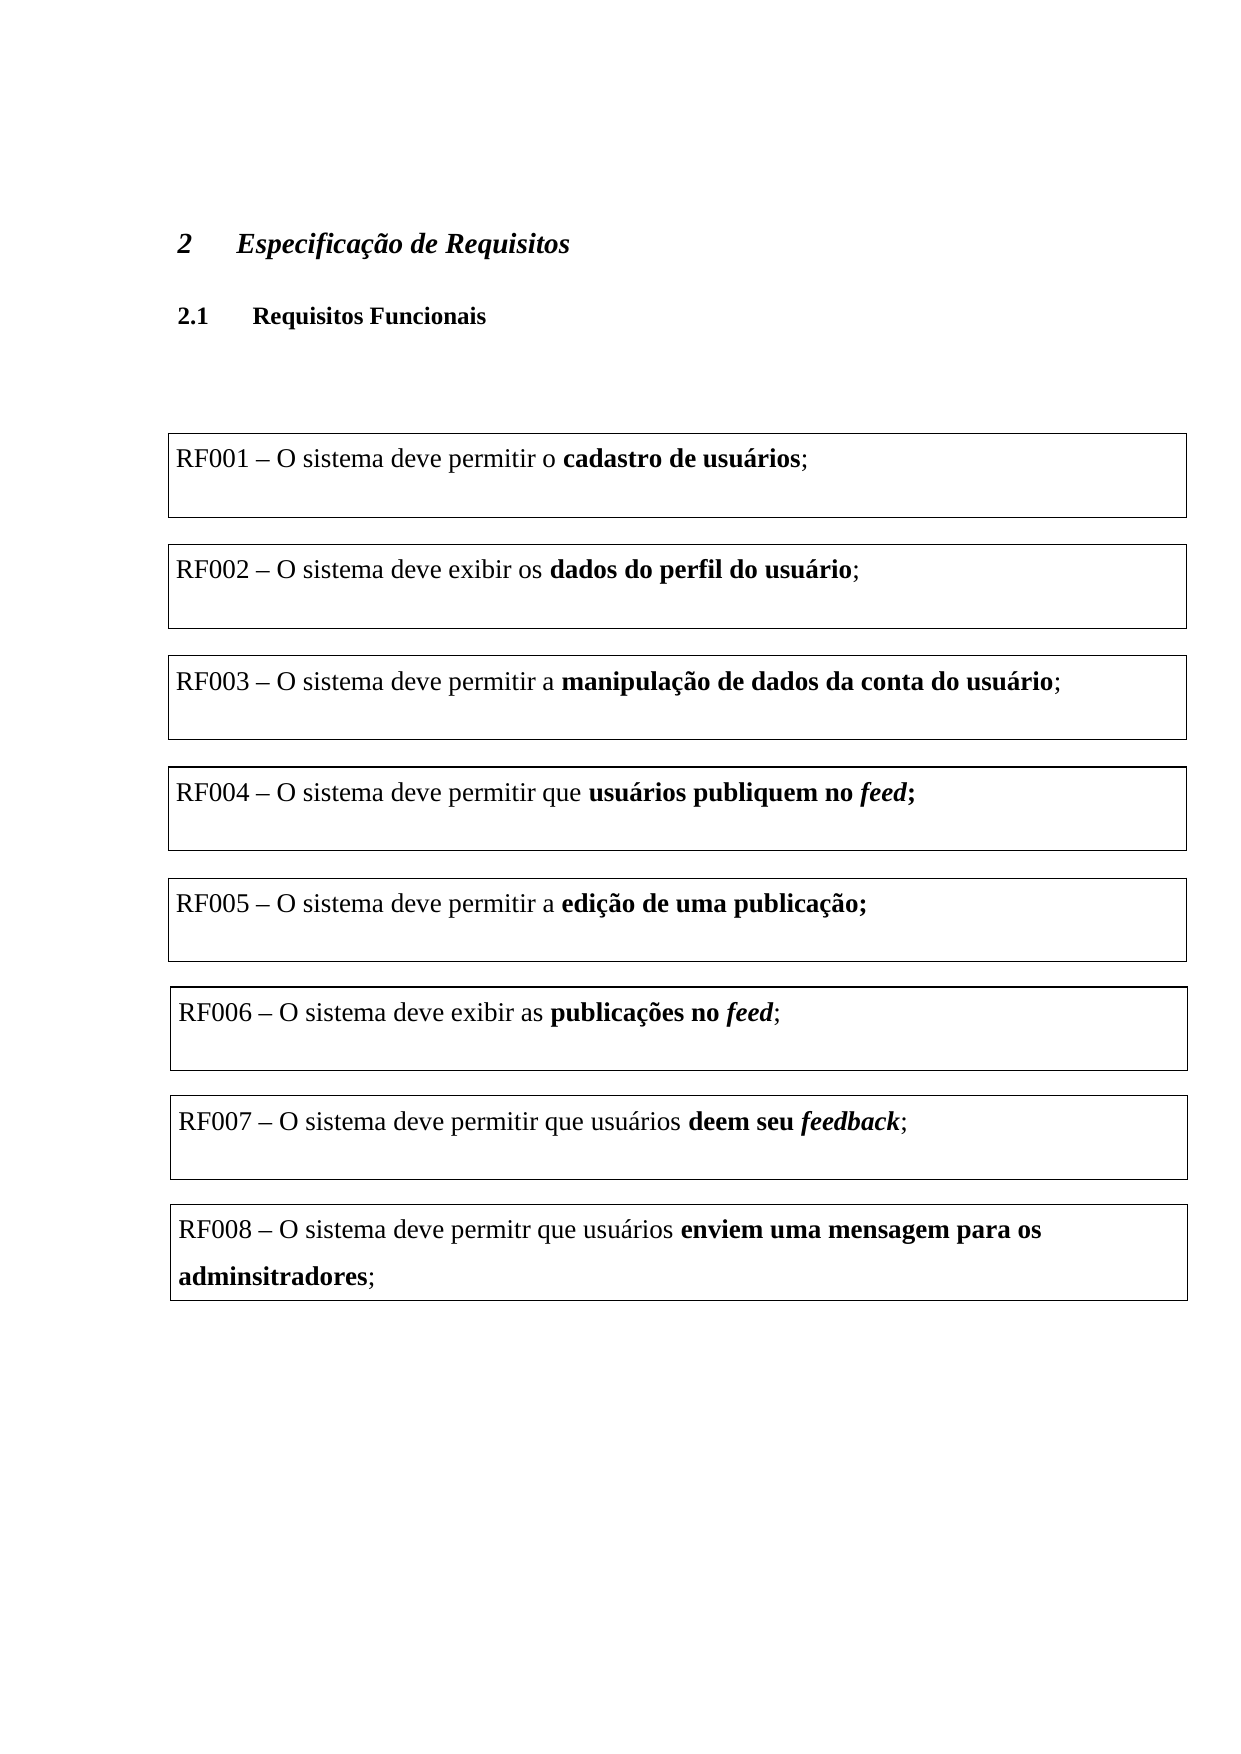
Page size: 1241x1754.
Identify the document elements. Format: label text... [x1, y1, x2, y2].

table_header RF007 – O sistema deve permitir que usuários deem seu feedback; [171, 1096, 1187, 1179]
table_header RF008 – O sistema deve permitr que usuários enviem uma mensagem para os adminsitradores; [171, 1205, 1187, 1299]
table_header RF001 – O sistema deve permitir o cadastro de usuários; [169, 434, 1186, 517]
table_header RF002 – O sistema deve exibir os dados do perfil do usuário; [169, 545, 1186, 628]
subtitle Especificação de Requisitos [177, 226, 1126, 260]
table_header RF004 – O sistema deve permitir que usuários publiquem no feed; [169, 768, 1186, 850]
table_header RF005 – O sistema deve permitir a edição de uma publicação; [169, 879, 1186, 961]
table_header RF003 – O sistema deve permitir a manipulação de dados da conta do usuário; [169, 656, 1186, 739]
table_header RF006 – O sistema deve exibir as publicações no feed; [171, 988, 1187, 1070]
subtitle Requisitos Funcionais [177, 301, 1126, 330]
